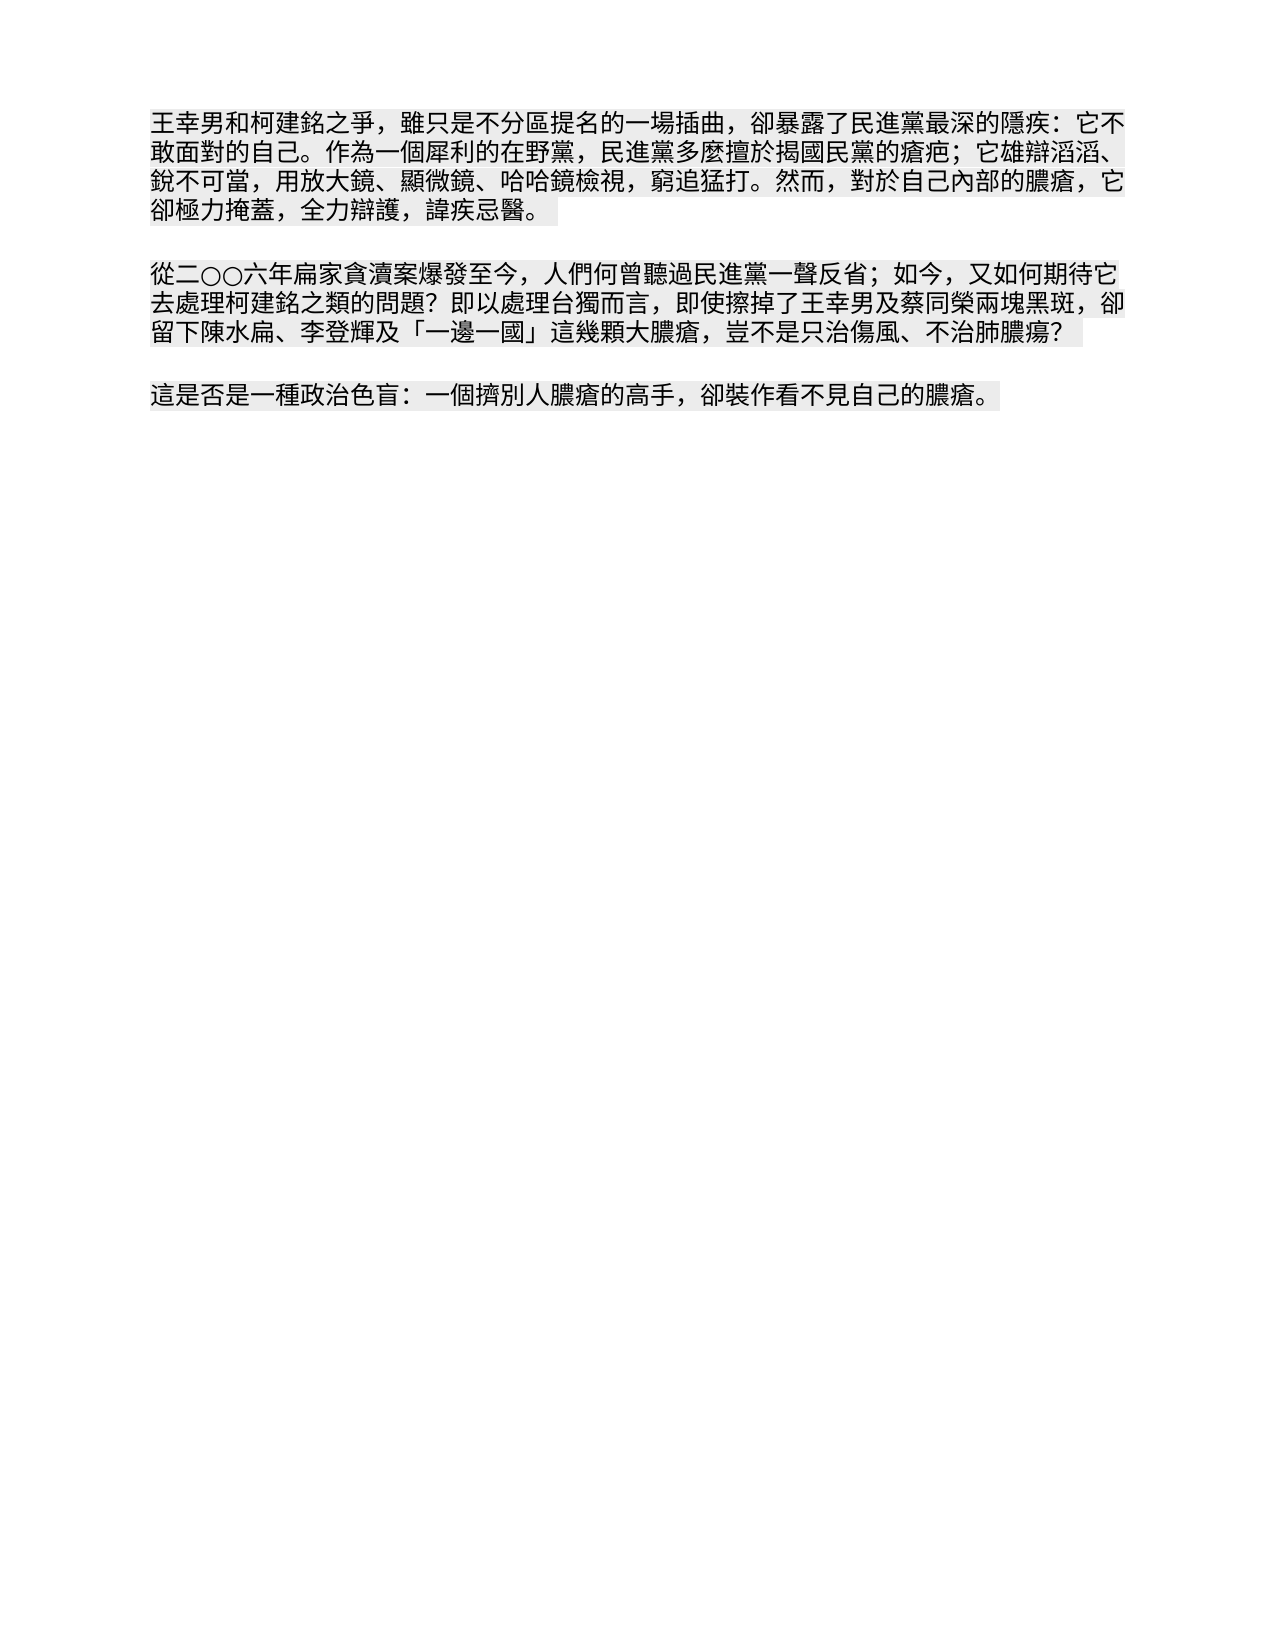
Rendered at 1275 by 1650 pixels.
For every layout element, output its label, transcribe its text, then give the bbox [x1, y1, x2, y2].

text 卡韓政變 (137)：嘴巴黨在乎清廉嗎？ 陳真 2019. 08. 06. 據說今天又有一個嘴巴黨成立，黨主席叫柯文哲。此人一會兒藍一會兒綠，這不叫超越藍綠，而是見藍說藍話，見綠說鳥話。 比方說，上午說阿扁裝病，應該再抓進去關，豈能有罪不關，法治尊嚴何在？而且痛批，就算要特赦阿扁，所有贓款也得先吐出來才行啊。可是，到了下午，場景不同，綠魂上身，它媽的竟然 "哽咽" 了，哭著說："馬英九把阿扁關起來，就是在侮辱咱台灣人！" 還有比方說，明明不是亞斯柏格症 (他自己親口說的)，卻對外瞎掰說自己就是，搔首弄姿，裝模作態。至於什麼「二二八受難者家屬」，更是一天一版本，總共有七、八種不同版本；每年每到二二八那天就哭給你看。可是，依照他的定義，全台灣至少有兩千萬個「二二八受難者家屬」。 總之，你要是對他講的話當真，恐怕會精神錯亂。不但前言不罩後語，而且滿口謊言，行事作風不擇手段，罄竹難書；栽贓抹黑連勝文的那一大堆卑鄙齷齪事，我就不說了。 前幾天，他還正氣沖天地罵蔡英文「身邊每一個人都貪污」，以此闡明為何兩年前一家大小信誓旦旦一定支持蔡英文連任，如今卻不再支持的原因，講得好像他多麼重視清廉似的。這是事實嗎？當然不是。柯文哲又不是小 BABY，都已經參與政治五、六年了，有可能這麼無知嗎？有可能兩年前都還以為民進黨很清廉，直到最近幾天才雄雄發現民進黨是個貪污黨？因此「只好」跳出來組個黨，以端正政風？ 舉個例，就談和蔡英文關係最密切的柯建銘好了。簡單這麼說，民進黨人分兩種，一種偽君子，一種真小人。柯建銘屬於後者，名聲差，清廉指數非常低，幾乎是眾人皆知的事實。 但是老實說，我對真小人並沒有太大的惡感。我對那些表面清新、滿口漂亮話、但實際上狗皮倒灶、吃飽喝足的偽君子人渣最為感冒。當然，真小人依舊還是小人。我之所以拿柯建銘為例，乃是要說明嘴巴黨柯主席對於清廉的真實態度。 關於柯建銘的清廉指數，大家請仔細看我文末引用的五篇文章就能知其一二。柯建銘其實沒有太大的政治性，而是一個靠政治撈錢、為利益集團奔走、黑白兩道通吃的「商人」。 柯文哲經常說，他最看不起那種「一邊罵中國一邊卻又努力撈人民幣」的人，那麼，柯建銘理當就是柯文哲最看不起的人，因為柯建銘的兒子就是在萬惡的中資機構工作，一家中國著名的金融銀行。依照人渣黨的標準，這就是通敵，應該以「中共同路人」的通敵罪名繩之以法才對。但是，柯文哲非但沒有「最看不起」柯建銘，反而非常推崇，說他是個「理想家」，是「現代唐吉訶德」。 大家看到這裏應該先停下來，先跳到最後面把我所附的幾章文章看完，然後你才能明白這位黨主席有多麼虛偽與荒唐。特別是親綠的「美麗島電子報」那兩篇文章，務必詳讀。 柯建銘辦公室對此於 2016年1月 24日發布聲明表示：這兩篇報導「均非事實，通篇均為捏造，警告即刻將該二篇文章下架，否則將提出告訴，若有人加以引用，將一併提告。」 對於具體個案方面，例如違法圍標及黑道公然跑進監獄恫嚇證人等等，我不知是否屬實，但是，柯建銘之貪瀆、受賄與關說之基本行徑，卻是事實。 但我還是得再次聲明，我並不認為柯建銘是民進黨裏頭的貪瀆代表；我的意思是說，他絕不是屬於貪最多、最無恥的那一類人，只能算是民進黨貪污學園的中段班甚至初級班，但他卻如此惡名昭彰，這可能跟他的「營業項目」太多太頻繁太明目張膽有關，甚至還涉及黑道恫嚇企圖司法作證者，因此而有清朝貪污大王、「現代和珅」之稱。 2011年，這樣一個聲名狼藉的人，在民進黨不分區立委提名中，卻被蔡英文提拔為不分區立委排名第一，對之大加吹捧，說她提出了「最好的名單」；不但外界嘩然，黨內不同派系也很不滿。民進黨前立委王幸男 (曾製造郵包炸彈炸斷前副總統謝東閔一隻手)，指控柯建銘涉嫌受賄、關說等案件。 王幸男還故意挑了兩個扁擔 (意謂著柯建銘之罪行罄竹難書)，裡面裝了40份黑資料，向民進黨具名檢舉。王幸男在檢舉資料上簽名，聲明願意自負刑責。王幸男說，「柯建銘還有很多沒有曝光的事，我都不敢講，因為我很愛民進黨，不想傷害黨，若講出來會動搖黨本。如果黨願意展開調查的話，我會全部講出來。」 王幸男同時還在報上刊登半版大幅廣告，標題是「清黨救台灣，民主大進步」。王幸男表示，「民進黨長期被派系把持，將黨當成搖錢樹」，「柯建銘的違法負面報導那麼多，罪狀多到說不清，也說不完；讓他擔任黨團總召和不分區立委都很不適合，如果不把 (柯建銘) 這個爛瘡戳破，讓膿血流出來，民進黨將會因為敗血病而死掉。」 但是，蔡英文對於此事卻只說了一句「我知道了」，之後就再也沒有下文。蔡英文甚至還指定柯建銘擔任民進黨代理黨主席，賦予他更大的權力；一丘之貉，沆瀣一氣。 後來，各方慶幸「現代和珅」柯建銘並沒有如願當上立法院院長，但卻有個人跳出來為他抱屈，那就是柯文哲。柯文哲說：「我相信柯建銘當立法院長，絕不會讓新竹人漏氣」。 後來，2016年，柯建銘參選立委，柯文哲及其父母一家人一起都來幫柯建銘站台助選。柯文哲說，他跟柯建銘早已熟識，讚揚柯建銘「是新竹市最值得支持的候選人」；還說根據他「十多年來近距離的觀察發現：柯建銘是一個很有理想性的人」，特別推崇他很會「喬事情」。 柯文哲並感嘆，大家把「喬」給污名化了。柯文哲說，「柯建銘喬的都是國家利益與政黨的理想，從不為個人利益」，讚美他是「現代唐吉訶德」，而且為理想、為國家利益而把自己弄得「傷痕累累」，「我經常說他是傷痕累累的唐吉訶德」，「如果柯建銘可以當上立法院院長，將是新竹人的光榮」。 最後，柯文哲「語重心長」地呼籲大家要「好好思考如何選出一個可以讓台灣社會變得更好、政治發展更有利的候選人」。柯文哲並批評那些批評柯建銘的人「講別人壞話，不會讓自己變好」。 我所引用柯文哲的這一堆話，至今都還留在柯建銘的臉書上。柯文哲及其父母等一家人，還幫柯建銘掃街。柯文哲母親說，他們柯家不但是柯建銘的「鐵桿支持者」，而且是「鋼做的」，永不生銹。 投票前夕的造勢晚會上，柯文哲牽著他爸爸和他媽媽的手，大力為柯建銘歡呼、獻唱。據報載，「掀起當晚的最高潮」。柯建銘於是又高票當選。 我對這個嘴巴黨沒什麼好說的。主其事者，也就是其黨主席，就像全身都是嘴巴似的，一下說這樣，一下說那樣，搔首弄姿，蠢話鳥話說不停，這大概就是這個黨的一切了。 後記： 我寫這篇文字感覺挺窩囊，因為生平最怕一個東西就是 "trivial" (瑣碎不重要的)，為什麼怕呢？因為它跟我們的生命不對等，上駟對下駟，沉重的如此沉重，輕薄者竟如此輕薄。 曾經看過這樣一個句子，忘了誰說的，或多或少說中我的感覺：“Giving an insignificant thing your attention is a form of self-disrespect.” (把注意力放在那些根本不重要的人事物上頭，基本上就是一種自我做賤。) 我們在一個小茶壺裏起風暴，為裏頭種種猥猥瑣瑣瑣瑣碎碎的無聊人低級事浪費心思，外頭卻是浩瀚時空，茫茫大海。 但我知道，島內島外皆然，說到底，世上觸目所及，盡皆瑣碎，哪有什麼 significant？唯一讓 triviality 取得重要性的方法，也許就是專注與虔誠，好讓雞毛蒜皮事彷彿能長出翅膀，飛向那難以言說的大海。 ==================== https://n.yam.com/Article/20160125525866 柯建銘、陳水扁涉嫌買票、圍標、恐嚇受刑人 美麗島電子報 吳子嘉 (美麗島電子報董事長) 調查報導 2016.01.25. 民進黨在贏得總統、多數立委席次的完全執政後，接下來的重頭戲，就是2月起即將展開的國會龍頭之爭；目前，民進黨總計有三方人馬表態爭取，分別是陳明文、蘇嘉全及柯建銘。從不同角度來看，這三人或許是各有千秋，但如果蔡英文政府真想避免重蹈當年扁執政的貪腐覆轍，讓選民願意真正相信民進黨的清廉口號，那麼，在立法院長改選之前，確實有必要慎重檢視柯建銘這個人。 2012年2月21日，當蔡英文首次競選總統失利後，王幸男在自由時報刊登一篇「清黨救台灣，民主大進步」的公開信，逐一點出他認為蔡英文不應信賴柯建銘的各種理由。 當時，由於適逢民進黨敗選不久，黨內討論焦點大多集中在「黨主席誰來接棒」，有關王幸男所指控的內容，根本不被輿論所注意。但是，在這封公開信中，卻以擦邊球的方式，點出兩段民進黨的暗黑歷史，即便到今日已隔了數年之久，若真相一旦被揭開，整個黨恐怕都將為之羞愧。 這裡所指的，除了包括當年陳水扁曾同意柯建銘拿三千萬幫助姚嘉文競選考試院院長；還有陳水扁、馬永成與柯建銘，曾在總統府內逼迫中科管理局局長李界木違法圍標。 首先，王幸男在信中提到，稱2002年「民進黨高層」同意出資三千萬元，協助姚嘉文競選考試院長，並先由柯建銘調度現金。但是，事後柯建銘卻未將款項交還給出資人，經出資人的乾媽許榮淑出面協調無效，只好透過南部蔡姓立委向柯建銘強力催討。 當時，王幸男基於保護陳水扁的理由，也擔心損傷民進黨形象，所以在信中話帶保留，語焉不詳。但日前，王幸男在接受本報採訪時提到，因目睹柯建銘正準備參選立法院長，且勝出機會甚濃，將來危害黨國將更為劇烈，不得不全盤托出。 王幸男說，有關「民進黨高層同意出資三千萬幫姚嘉文選考試院長」這件事，真正的實情是，這位民進黨高層其實就是陳水扁，他同意由柯建銘支付三千萬給答應倒戈的友黨立委，事後再由陳水扁歸墊。只是到了最後，三千萬卻未歸還給金主，才會又鬧出許榮淑出面協調、南部立委強力催討等情況。 簡言之，柯建銘借貸三千萬的目的，其實就是為了幫助姚嘉文通過考試院長同意權，而在事先進行買票。 而真正嚴重的問題是王幸男在信中的第二個爆料。他在公開信中指出，當年的中科污水放流工程，柯建銘涉嫌藉立法院黨團總召身份，以籌措總統競選經費為名，要求主事者交付工程審議委員名單及指定得標廠商。 這段話，同樣是含糊不清，但這幾天，在王幸男的安排下，當時擔任招標單位首長的李界木接受本報專訪，清楚還原當時這場荒謬的真相。當時，柯建銘涉嫌介入的工程弊案名稱是「中部科學園區、台中基地污水放流管線工程第四標」。 李界木說，柯建銘於工程標案尚未公告（民國94年8月31日）前就已經介入，而該程標的決標方式是採最有利標，程序則是由當時擔任中科管理局局長的他，負責勾選15名審議委員，包括局內4位、局外11位。接著，經徵詢委員意願後，就會組成11位成員的「審議委員會」，再讓該委員會決定投標廠商的得標順位，最後由第一名得標。 換言之，如果可以事先取得審議委員名單，再設法收買，這起十四億的工程就有很高的機會成為囊中物。 李界木回憶，他大約是在工程開標（民國94年9月29日）前三週（9月上旬）完成15位審議委員的名單勾選，交由工程招標承辦單位徵選出最後11位審議委員。沒多久，柯建銘就電召他到辦公室討論此工程案，當面告知為了籌措陳水扁2004年的總統競選經費，希望安排獻金的金主得標，所以，要求李界木提供11位審議委員的名單，以便運作金主順利得標。 當聽聞柯建銘提出這項要求後，李界木當場回應說，自己擔任中科管理局局長以來，從未向承辦單位索取過審議委員名單，所以就面有難色的婉拒了這項無理要求。 只是，過沒幾天，大約是9月下旬時，就接到總統府通知，要求李界木前往總統府，和柯建銘、馬永成等3人，一起討論這起工程招標案。 到場後，柯建銘再度提出索取名單的要求，李界木仍然堅持立場，表示無法同意，場面僵持不下。沒想到，當下馬永成起身，走向陳水扁辦公室，過沒多久，陳水扁就透過馬永成裁示「把名單交給柯建銘」。 總統命令既已下達，隔天，柯建銘就順利取得名單了。事後，工程案於民國94年9月29日開標，民國94年11月4日決標，審查期約一個多月，總共有七家公司投標，名次依序為「宏昇營造股份有限公司」、「日商大豐營造股份有限公司台灣分公司」、「泛亞工程建設股份有限公司」、「林記營造股份有限公司」、「介興營造廠股份有限公司」、「高堃營造有限公司」，以及「國登營造股份有限公司」。 李界木說，此案前前後後，總計有六組立委前來關說，分別是四組國民黨籍、二組民進黨籍。柯建銘是其中之一。 最後，該工程案經過委員會審查，依序排定決標順序，第一名廠商是「宏昇營造股份有限公司」，以新台幣1,412,496,000元得標；而柯建銘幫助的投標商「高堃營造有限公司」，排名第六，毫無機會。 結果確定後，李界木卻又接到柯建銘的召喚。這一次，柯建銘提出的要求，是要求李界木設法說服第一名的得標廠商自行放棄得標，再由李界木出面指定第六名的廠商「高堃營造有限公司」遞補。對此，李界木只好先敷衍回稱，必須先研究後才能回覆。 李界木回頭將這項要求拿去詢問工程承辦單位時，結論當然是絕對不可行，但是當李界木以電話回覆柯建銘這項結論時，柯建銘卻又再度召喚面議。而這一次，提出的要求居然是：「請第一名放棄，由第二名得標，並提供5%利益給第一名」。 李界木離開後，只好行文到公共工程委員會詢問可行性。得到答覆是，如果第一名放棄，依法規規定是不得依照順位遞補，而是一定要重新招標。在有了這個答案後，才讓柯建銘停止運作，不再「召喚李界木」。 但最令人訝異的還在後頭。 事後，李界木因諸多因素，不得不離開中科管理局局長職務，並申請退休。接著，他也因為深陷龍潭購地弊案，於2010年11月11日判刑3年6個月定讞，2010年12月29日入獄服刑，2012年12月26日假釋出獄。 就在坐牢期間，王幸男於2011年7月11日前往民進黨中央黨部，檢舉柯建銘涉及前項弊案，並提到李界木願意出面指證柯建銘涉及的工程弊案。 不料，消息傳出後，當時人正在宜蘭監獄坐牢的李界木，卻在2011年8月12日當天，突然有兩位貌似黑道的陌生男子，在沒有任何知會的情況下，以「特別面會」的方式前往宜蘭監獄探望他。談話內容，就是警告李界木不得出面幫助王幸男作證。 依據法令規定，只有立委或縣長以上官位者，才有資格能辦理「特別面會」，而且一定要立委本人，才能享受這特殊待遇。至於這兩位神秘的陌生不速之客是誰？一位姓吳，另外一位則叫做廖東和。到底是何方神聖如此神通廣大？ 雖然廖東和和吳姓男子，當時並未聲稱是代表柯建銘，但口頭是明確警告李界木不得協助王幸男指證柯建銘。也就是說，二位男子企圖協助柯建銘恐嚇證人是不爭的事實。 王幸男說，原本這段不堪入目的官場現形記，本應隨著扁案的一一落幕被埋進歷史，畢竟，柯建銘無論是之於民進黨，或是之於立法院，都還是有其一定程度的貢獻。但是，如今，當柯建銘表態願意替國家承擔、替蔡政府承擔，宣布要角逐國會龍頭後，才決定出面將整件事攤在陽光下。 對此，本報有兩個呼籲： 第一，有人敢進入國家矯正機關，恐嚇在監服刑的證人倒是少見的事例。我們的檢調司法單位是否應該依據本報導深入調查，還給國人一個免於恐懼的自由？ 第二，王幸男說，這幾天柯建銘特別請南部的「前立委同事」，懇求他留給柯建銘一條生路。但王幸男回答說：「請柯建銘留給台灣一條生路！」相較於柯建銘的惡劣行徑，這真是最卑微的懇求！ ====================== http://my-formosa.com/DOC_94875.htm 美麗島電子報編按： 美麗島電子報董事長吳子嘉，採訪李界木先生時，獲得授權，刊登其新作「和珅亂政」，並表示文中所稱「和珅」就是民進黨立法委員柯建銘。全文如下： 2016-01-24 和珅亂政 作者：李界木 / 前竹科管理局長 和珅是中國歷史上的權臣之一，滿州正紅旗人，清朝乾隆年間政治家、商人、詩人，清朝歷史上的豪商，歷史上資產最多的官員。因為貪污過鉅，被中國人視為巨貪。 和珅初為官時，精明強幹，為政清廉。但隨著權力的成長，他的私慾也日益膨脹，利用職務之便，結黨營私，聚斂錢財，並用賄賂、迫害、恐嚇、暴力、綁架等方式攏絡地方勢力、打擊政敵。 此外，和珅還親自經營工商業，開設當鋪七十五間，設大小銀號三百多間，且與英國東印度公司、廣東十三行有商業往來。成為後人所稱權傾天下、富可敵國的「貪官之王」、「貪污之王」。 清朝之中，清議力量曾多次彈劾和珅，但由於乾隆皇帝的袒護，和珅每次均能化險為夷。和珅將大部分朝中反對勢力打倒，獨攬大權。一些正直的大臣敢怒不敢言，紫禁城成為了貪污集團的政治表演舞台。 和珅死後有如下評語：「此人奸險古來稀，吾欲除之而後快。惟其善測上意，寵冠諸臣，難以除之。」；「清乾隆時，和珅當國，權傾一世」，「結黨營私，道路側目，朝士莫敢攖其鋒者。」；「此欺上瞞下之輩，吾早晚必為國除之！」。 民進黨的和珅 我早在美麗島事件 (高雄事件)之後，就與同志在美，努力從事廢除戒嚴、開放黨禁遊說工作。1986年二月(春節期間)尤清來華府，密會國會議員時，當時就提出是年12月10日(國際人權日)成立政黨，我們在華府的同志(陳唐山、蔡武雄、蔡同榮和我) 一直努力促成政黨。 後來，由於居住在海外的許信良先生(是年5月)要回台組黨，島內黨外人士怕亂了原定的計劃與步驟，尤清終於利用慶祝教師節之際(9月28日) 匆促誕生民進黨。我是第一位海外中執委，也是第一位海外代表。我當時對民進黨有深厚的感情。但後來回台服務時，一看什麼都走樣，後輩的黨員只耍嘴皮，就成為名嘴政客，重利輕義。在這種環境之下，黨內和珅之輩於是產生，和珅就成為「貪污之王」，坐擁天下。 民進黨創黨不久之後，竄出一位和珅人物。他出道之時，頗為精明能幹，可是後來卻獨攬大權，要一元給五毛，吃喝玩樂，貪污腐化，成為民進黨富豪，且是當今朝野紅人，有人誇稱他的本領超出國民黨的龍頭大人，因他黑白兩道通吃，法官檢調護衛，天下第一把紅人。 在一次與陳定南談話中，我第一次聽到和珅的事，當時對這為仁兄有種不悅的印象。當年陳定南代表民進黨出來競選省長，為了籌劃競選經費，發行債券。當時規定推銷人員，可扣券面值得30％作為回饋經費。這位仁兄就顯出他的 “聰明＂，大量向競選總部要券，但先出售一部分，收到款項之後，先扣除全部所拿券數的回饋經費。當選舉過後，他才把先拿的超額但未出售的債券奉還。競選總部只有空歡喜一場，且蝕了一把米，卻捉不到小雞。(陳定南遺物中，有競選帳目可查)。 我在美32年 (研究所兼在大學做事9年；聯邦政府工作23年），回到台灣服務後，體會在台當官不易，不論是國民黨、民進黨或是其他政黨，都是同一醬缸浸泡出來的，多少沾上不潔的 “臭習”，只是五十步笑百步之分。 當我在中央任職時 (環保署一年，科管局五年多) 都遭遇難以幫忙的請求。一旦單位預算提出時，就有好幾位立委會請我到他們辦公室喝茶，先禮後兵，請託某某工程開標多多照顧。有些 (民進黨) 黨內立委就告訴我說： “…黨內有二位醫生，吃銅吃鐵，包山包海，我們都苦哈哈，你要多多關照…”。 一件工程招標下來，未中標的公司會發函向調查局檢舉，被請託的立委會藉故刪減或凍結預算；檢舉不成，立委有時會逼人要向中標公司讓出；再不成，就請黑道向中標公司或相關人員恫嚇；又不成，就發動環保流氓阻止工程進行。 科管局工程多，我體會最深。和珅先生又多了一些花招，請記者來作 “污名化”，我在竹科和中科的開發和建設，被他雇用記者說成了 “好大喜功”；另一招更狠，他供給資訊，透過友黨的立委 (台聯某立委，後成了民進黨立委候選人) 質詢，作為他在國會殿堂的打手。 國科會的太空計劃和我都被開砲過，這都有紀錄可查。和珅曾經為了一項重大工程，逼迫我交出審查委員名單，我不給，他竟告到最高當局。但他拿了名單又沒中標，更加懷恨，向上司誣告，要逼我走路。 黨內同志 (王幸男和蔡同榮) 怕家醜外揚，先透過管道提出檢舉，但和珅先生魔高一丈，他先偷錄對方電話通話，再加以製造，在中、執委開會時，每人桌上擺出預先製造的錄音帶，說是 “台獨派” 預謀陷害。他所養的立委，非但馬首是瞻，當然還為他打抱不平，所以要台獨黨綱束之高閣了。 和珅先生高居要津，連總統、主席得聽他話，他可以聯合敵黨凍結預算，癱瘓政府，而且民進黨得靠他 “募款” 養大，雖然是要一塊給五毛，但對沒有黨產的民進黨而言，他還是個財神爺、大恩人，所以他的 “讒言” 就變成主政者的 “忠言”。 和珅先生聽到有人要檢舉他違法亂紀的事，怕我出來作證，他竟派人到監獄要我封口。 另一位醫生，是某派的龍首，他們的友人，在台中建造一個工業區，區裡的污水理應自己處理及排放。但他們為了省錢竟派人要我 (時任中科開發負責人) 代為處理及排放，即他們工業區的污水流到中科污水廠處理，然後借由中科排水管排放到大海。中科污水廠的處理容量設計，無法滿足他們的請求被拒。然後改由他們自己處理，但要借中科地下排放管排放至大海。 我以 “責任不清” 之由回拒。過去竹科污水排放路線與民間工廠同路，常揹黑鍋，被指毒死魚群、造成銅綠牡蠣的禍首。直到我上任後，埋地下排放專管，才解決被指責的困擾。過去的經驗使我警惕，不能為友情傷害大眾利益。但擋人財路，竟被謠言說得一文不值，現在某派系的成員，對我非常不友善。 我們的頭號敵人是國民黨，在國民黨未垮台前，和珅亂政之事，我暫時忍耐下來，不作打擊民進黨之事。畢竟民進黨是先人、同志共同努力促成、精心經營壯大，得來不易，不要因一粒鼠屎害了一鍋粥。但和珅變本加厲，竟能左右黨內候選人提名。 現在選舉過後，在邁向2016取回政權之計，應該清理一下，讓和珅下台。如果民進黨仍執迷不悟的話，將被崛起的第三勢力掩埋掉。 我怕年老失憶，已將和珅違法亂紀、傷天害理之事的資料，都存放在國外，等我回憶錄出爐時，會把人、地、時、事和盤托出。現在只點到為止，釋出警告。 正義不能被扭曲，此欺上瞞下之輩，吾早晚必為國除之！ 蔡主席，選後欲知詳情，可電0912-210-827 李界木 p.s. 這位柯先生若再握權，主席會敗在他手裡。 ===================== 柯建銘的膿瘡‧蔡同榮的神話 【聯合報╱社論】 2011.07.16. 民進黨的不分區立委提名之爭，引爆了黨內幽深的積怨。獨派的王幸男挑著兩籮筐資料向中央舉發柯建銘種種罪狀，柯建銘則反咬獨派大老蔡同榮將「民視」當成私器，鬥爭黨內異己。若加上沸沸揚揚的其他未爆彈，民進黨這紙不分區名單儼然已是公信蕩然。 這次民進黨的醜聞連環爆，其實不能以「內鬥」事件等閒視之。因為，雙方的指控均事關政治操守與社會倫理，更連帶影響台灣政治品質和民眾認知，至此已無所遁逃於輿論的檢驗和公評。若柯建銘的關說、豪賭、介入公共工程、玩弄司法，是必須割除的膿瘡；那麼，蔡同榮公器私用，挾電視媒體來惡鬥、醜化他人，撕裂社會，又如何可以縱容？ 柯建銘說，當年四萬人集資成立民視，是要打破媒體壟斷；如今卻被蔡同榮當成個人御用工具，用來打擊黨和同志，黨團因此長期「在民視陰影下問政」，極其可悲。柯建銘並指控，蔡同榮所做的是「台灣政治史上最醜陋、最血淋淋的政治鬥爭」，甚至比國民黨「還要惡質千百倍」。蔡同榮和民視對此未作回應，民視的叩應節目則悄悄迴避了這個話題。 柯建銘因不滿獨派陣營對他的攻擊，因此道破了蔡同榮挾民視打擊同志、要脅黨中央的事實。但蔡同榮濫將公器當成私人政治武器，受害者豈止柯建銘？事實上，由於蔡同榮等人的操作，台灣政治對立的激化、社會族群的撕裂，乃至民視本身以及其觀眾受害之深，均遠遠超過柯建銘。這是柯建銘沒有說出的真相。 民視在節目形態上選擇走「本土」路線，這是它的特色；但在蔡同榮等少數負責人主導下，它在政治上變成綠營的政爭武器與撕裂社會的凶器，這才是問題所在。 在多數時候，柯建銘是公器私用的「獲益者」，他靜享其利，絲毫不覺有何不妥；直到這尊大砲對準自己，他才悻悻然端出「公器」及「黨政軍退出媒體」的口號譴責。然而，台灣社會的是非界線已被這類私用公器踐踏得面目全非，在這片混沌中，社會公眾要向誰申訴公義？ 令人感慨的是，柯建銘細數「民視」當初建台的初衷，是為了打破媒體壟斷。誰料，革命年代的理想變質成現實的利益，一路傾斜下來，不僅公器變私器，也演成今天它在綠營「尾巴搖狗」的局面。問題是，這麼多年來一直在「飲鴆止渴」的民進黨，面對選舉在即，有勇氣戒掉自己的癮頭嗎？ 王幸男的挑籮檢舉，柯建銘的隔山打虎，讓民進黨的貪婪、徇私和內鬥的幢幢疑影，曝光為對號入座的真人真事。柯建銘的圓熟幹練讓蔡英文倚為左右手，但其真實形象卻是如此不堪；而占有台獨政治金脈的蔡同榮，竟公然利用媒體來經營自己在綠營中「國中之國」的勢力，令人咋舌。 柯建銘與蔡同榮，正好是民進黨內的兩大主要類型；柯被歸類為腐，蔡被歸類為獨。過去，獨因腐而壯大，腐因獨而猖獗；陳水扁即是「腐獨雙棲」的黑白郎君。獨與腐，何者對民進黨的傷害更大？這個問題，只能留待民進黨自己去解答。腐敗固絕不可取，但如果「獨」的理念已經變質成為惡性腫瘤，那麼膿瘡要擠，惡瘤該不該割？ 電視作為公器，豈可以鬥爭為目的？柯建銘說，不能惡鬥同志，難道就可以用「空心菜」那種手法惡鬥對手？或用「愛台灣」那種手法撕裂社會？柯建銘既然知道民視的攻擊比國民黨時代惡質千百倍，那麼，今天台灣民眾感受到的政治氛圍有多麼惡劣，民進黨會無法想像嗎？ 王幸男挖了柯建銘的膿瘡，讓人們看到民進黨政客的淪落；而柯建銘戳破蔡同榮的神話，也讓民眾明白綠營久已吞掉了它「黨政軍退出媒體」的承諾。當柯建銘呼籲蔡同榮和民視應該「還台於民」時，這四個大字，對藍綠兩營其實隱含著另一層意義：「把台灣還給人民」。這些政客霸占的何止是電視台，他們占據台灣政治舞台卻歹戲拖棚的時間也夠久了。 ========================== 《時報周刊》劈董新聞─立法院長柯建銘 2015/09/18 時周精選 董智森 民進黨說：明年大選，他們可獲立院過半席次，或至少蔡英文提倡的進步大聯盟席次會過半。就是說，大家熟悉的「老柯」──柯建銘，要當立法院長了。哇，那就是說，立院結構，將是換藥不換湯。 2年前的「九月政爭」爆發後，馬王重傷、國民黨分裂、黃世銘判刑、陳守煌下台，柯建銘是惟一獲利者，他不但全身而退，更讓國民黨提早變為在野黨。對民進黨來說，有誰像他一樣戰功彪炳，用一身的創傷及膽識去建構綠營執政的堡壘？蔡仁堅影射他是「曹操」，並不貼切，他是呂布，「人中呂布，馬中赤兔」。 老柯無役不與，攻無不勝，連總統都輸他，遑論他人，毛治國在他眼中，是根寒毛；林鴻池，哈，那僅是池中物。他千里單騎、縱橫捭闔，取藍營將帥首級如入無人之境，特偵組指他涉及三棧溪弊案，他找檢察官曾勁元幫他約見台南主任檢察官陳誌銘，希望由陳來約談他就好，不料陳向特偵要求時，被一口拒絕。 柯懷疑被監聽，就找調查局長葉盛茂到立院，要老葉當場打電話給配合檢察官辦案的南機組長湯克遠，他和湯通話，得知案情進度及次日會被搜索的訊息，而檢察官因消息外洩也停止搜索。事後，洩密的葉盛茂被判刑2年6個月，已服刑完畢，而老柯呢？連起訴都沒有，厲害吧！ 4年前，立委王幸男用扁擔挑兩箱資料到黨中央，控訴柯建銘6大罪狀，指柯不配再任不分區立委；但他不動如山，還大罵背後指使王幸男搞他的是民視老闆、立委蔡同榮，「用御用電視挾持黨內高層，打擊同志，比國民黨可惡一百倍。」 立院審查《會計法》修正案，為喝花酒除罪化，黨籍立委趙天麟指他獨斷；桃園縣議會黨團建議開除他，都沒撼動他的行情，還兩度代理黨主席，當然，他得意之作是扳倒檢察總長黃世銘。 特偵組認為柯涉及法官陳榮和收賄案，申請掛線監聽，意外聽到王金平幫他向法務部長曾勇夫關說，引發馬開鍘王的九月政爭，而柯和他的爪牙大力批馬指使特偵組監聽國會，那是栽贓的惡意指控。 特偵組是檢察單位，其檢察官須檢具證據及資料，說服法官同意由他們指揮調查局或警方監聽，核准權在法官，柯和他的爪牙明知核准的是親扁親綠的周占春，卻故意緊咬馬英九、黃世銘「竊聽」，讓法院核准的監聽變成他指控的非法竊聽，而無恥及恨馬的媒體也惡意起鬨，「犯嫌」柯建銘儼然成為受害人，聲望高漲。 周占春的核准是關鍵，這是司法常識，但柯把它玩成政治迫害，手法高明，連王金平在公開場合都說，柯對「司法很內行」。內行到顛倒是非，指鹿為馬，還能有一群網路及媒體的無恥捍衛軍。 施明德說，蔡英文如果當選總統，他「不寒而慄」；而柯建銘如當立法院長，他……唉，「不呷不睏」(陳真按，台語寢食難安之意)。 ===================== 擠膿瘡：王幸男與柯建銘之爭 【聯合報╱社論】 2011.07.05. 蔡英文自認提出了民進黨不分區立委「最好的名單」，黨內卻接連爆出爭議。最尖銳的一役，是王幸男遍數柯建銘無行失德卻排名第二，要求黨中央撤銷其提名；柯建銘則稱王幸男為了權位，泯滅人性齷齪至此。 王幸男的發難，自是代表了黨內獨派勢力的不滿。他列舉柯建銘的種種敗德，包括豪賭、指使首長、干預公共工程、和黑道交往等；強調黨若不把「瘡」劃破，把「膿」擠出來，民進黨將得「敗血症」而亡。 相對地，柯建銘則稱在不分區名單殿後及落榜的蔡同榮和王幸男合計已近一百五十歲，言下之意，兩人豈可再戀棧不去？兩相對照，王幸男把柯建銘當膿瘡，柯建銘也將王幸男當膿瘡；蔡英文面對這些膿瘡，該擠哪一個？ 表面上，王幸男的攻擊矛頭雖是指向柯建銘，但在他的矛尖下現形的，卻是蔡英文。柯建銘的形象爭議存在已久，卻始終在黨內位居要津，無人敢戳破，這是民進黨的兩面性格；而蔡英文標榜形象清新，卻指定柯建銘代理主席職務，又以他為不分區立委名單男性第一名，正是這種雙面性格的流露。這樣的私相授受，擴及至提名不公，遂在內招致同志不滿，在外受到輿論訾議，應屬無可避免。 在不分區提名上，蔡英文棄提獨派的蔡同榮和王幸男，或在顯示「年輕化」及「走向中間」；然而鄭素華、柯建銘等爭議人物的出線，加上派系分贓色彩濃厚，卻讓人看不到她有去腐生新的意志。尤其，她一方面拒提蔡同榮、王幸男以淡化獨派色彩，但另一方面又尊李挺扁，緊抱兩大台獨教主，這種矛盾手法，只是愈發暴露她的捉襟見肘。 蔡英文該擠的，何止是王幸男所指的那顆膿瘡。陳水扁執政八年留給台灣的那一大顆膿瘡，民進黨擠掉了嗎？包括社會撕裂、經濟停滯、意識形態膨脹的那一顆一顆的膿瘡，民進黨又擠掉了嗎？沒有！民進黨一直遮住這些膿瘡，以為只要塗上蔡英文這一劑蓋斑膏，膿瘡就能從國人眼下消失。擠膿太痛，蓋住就好。 如何在高張的理想和現實的腳步之間求取平衡和一致，是一個政黨必須不斷自我調整和追求的目標。從民眾的立場，人們關切的是：這個自詡「民主進步」的政黨，到底還能不能誠實面對自己？王幸男自詡要當民進黨的「清道夫」，其實也只是說出了「國王的新衣」的真相而已。 比較令人驚訝的是，黨中央對此充耳不聞，民進黨內那些口口聲聲「為台灣民主打拚」的人卻也全都噤聲不語；他們難道都贊同王幸男「泯滅人性」的說法嗎？ 要從民進黨這次立委不分區名單讀出什麼新精神，恐怕已不可能。除了派系的分贓外，既有黨規被踐踏，爭議人物位居前茅，具區域戰力的中生代又廁身其間而欲不勞而獲。擠掉王幸男，留下柯建銘；擠掉蔡同榮，緊抱陳水扁。這顆不擠，擠那一顆；大顆不擠，擠小顆。 王幸男和柯建銘之爭，雖只是不分區提名的一場插曲，卻暴露了民進黨最深的隱疾：它不敢面對的自己。作為一個犀利的在野黨，民進黨多麼擅於揭國民黨的瘡疤；它雄辯滔滔、銳不可當，用放大鏡、顯微鏡、哈哈鏡檢視，窮追猛打。然而，對於自己內部的膿瘡，它卻極力掩蓋，全力辯護，諱疾忌醫。 從二○○六年扁家貪瀆案爆發至今，人們何曾聽過民進黨一聲反省；如今，又如何期待它去處理柯建銘之類的問題？即以處理台獨而言，即使擦掉了王幸男及蔡同榮兩塊黑斑，卻留下陳水扁、李登輝及「一邊一國」這幾顆大膿瘡，豈不是只治傷風、不治肺膿瘍？ 這是否是一種政治色盲：一個擠別人膿瘡的高手，卻裝作看不見自己的膿瘡。 [150, 75, 1125, 411]
